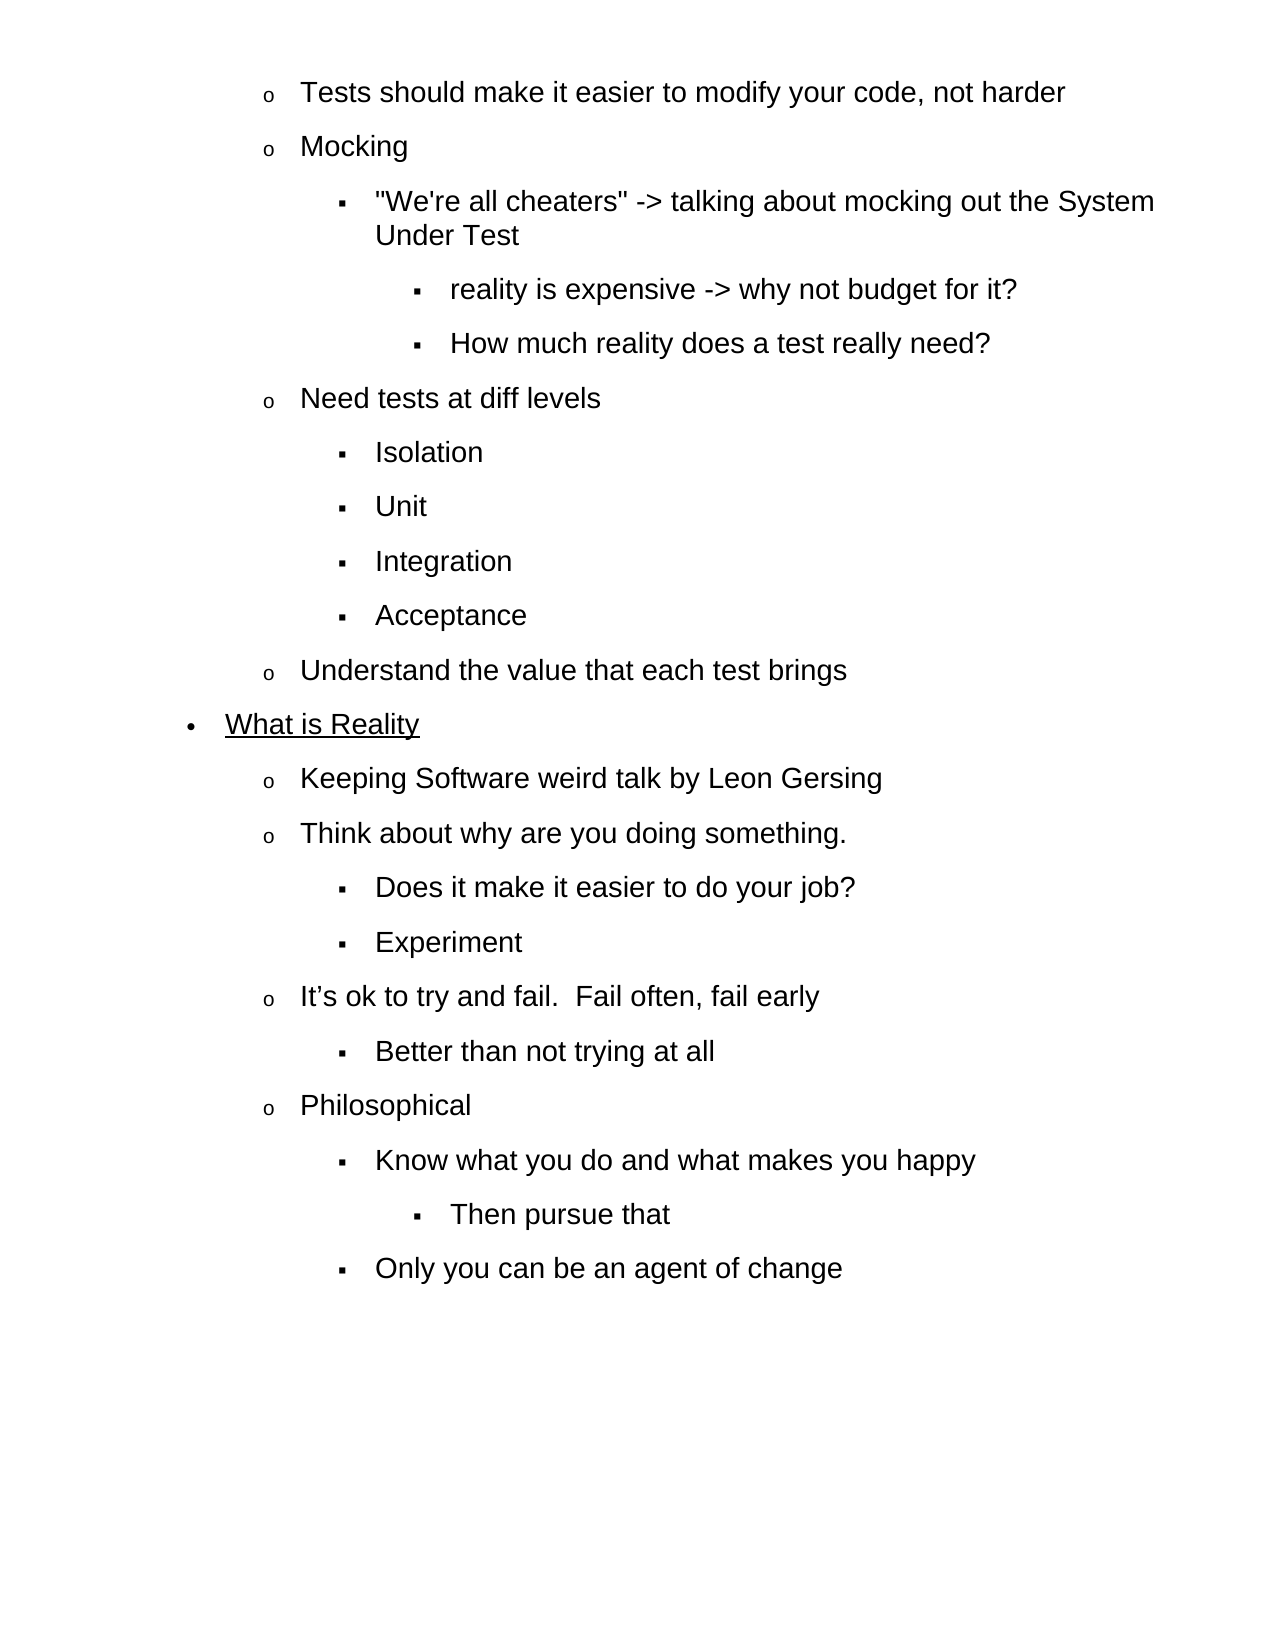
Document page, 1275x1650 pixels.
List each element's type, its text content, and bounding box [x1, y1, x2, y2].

list Does it make it easier to do your job? [337, 870, 1200, 904]
list Integration [337, 544, 1200, 577]
list Need tests at diff levels [262, 381, 1200, 414]
list Only you can be an agent of change [337, 1251, 1200, 1285]
list Think about why are you doing something. [262, 816, 1200, 849]
list Mocking [262, 129, 1200, 163]
list Acceptance [337, 598, 1200, 632]
list Isolation [337, 435, 1200, 469]
list It’s ok to try and fail. Fail often, fail early [262, 979, 1200, 1013]
list Unit [337, 489, 1200, 523]
list Understand the value that each test brings [262, 653, 1200, 686]
list Experiment [337, 925, 1200, 958]
list Know what you do and what makes you happy [337, 1142, 1200, 1176]
list How much reality does a test really need? [412, 326, 1200, 360]
list "We're all cheaters" -> talking about mocking out the System Under Test [337, 184, 1200, 251]
list Tests should make it easier to modify your code, not harder [262, 75, 1200, 109]
list Keeping Software weird talk by Leon Gersing [262, 761, 1200, 795]
list What is Reality [187, 707, 1200, 741]
list Philosophical [262, 1088, 1200, 1122]
list Better than not trying at all [337, 1034, 1200, 1067]
list Then pursue that [412, 1197, 1200, 1230]
list reality is expensive -> why not budget for it? [412, 272, 1200, 305]
